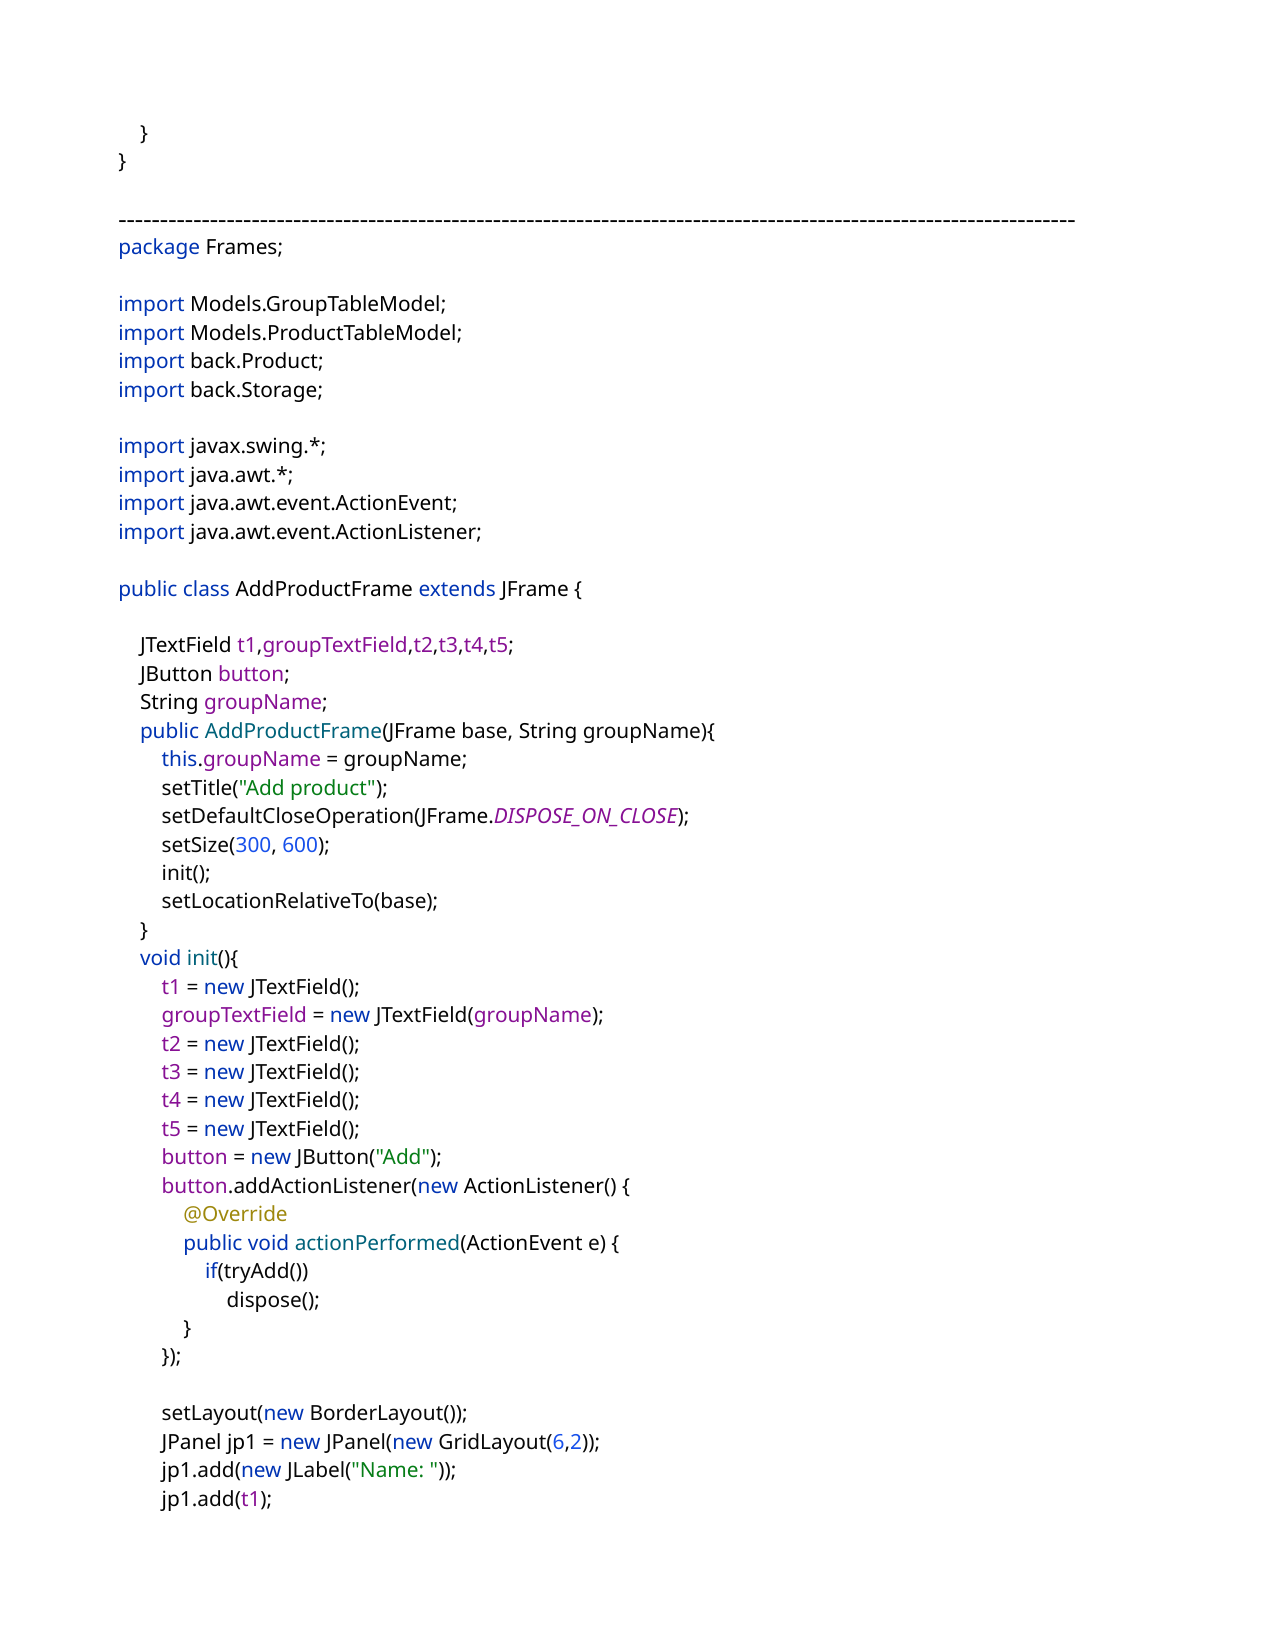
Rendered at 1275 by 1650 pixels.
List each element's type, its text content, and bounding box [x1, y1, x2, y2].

text ------------------------------------------------------------------------------------------------------------------- [118, 204, 1157, 232]
text package Frames; import Models.GroupTableModel; import Models.ProductTableModel; import back.Product; import back.Storage; import javax.swing.*; import java.awt.*; import java.awt.event.ActionEvent; import java.awt.event.ActionListener; public class AddProductFrame extends JFrame { JTextField t1,groupTextField,t2,t3,t4,t5; JButton button; String groupName; public AddProductFrame(JFrame base, String groupName){ this.groupName = groupName; setTitle("Add product"); setDefaultCloseOperation(JFrame.DISPOSE_ON_CLOSE); setSize(300, 600); init(); setLocationRelativeTo(base); } void init(){ t1 = new JTextField(); groupTextField = new JTextField(groupName); t2 = new JTextField(); t3 = new JTextField(); t4 = new JTextField(); t5 = new JTextField(); button = new JButton("Add"); button.addActionListener(new ActionListener() { @Override public void actionPerformed(ActionEvent e) { if(tryAdd()) dispose(); } }); setLayout(new BorderLayout()); JPanel jp1 = new JPanel(new GridLayout(6,2)); jp1.add(new JLabel("Name: ")); jp1.add(t1); [118, 232, 1157, 1512]
text } } [118, 118, 1157, 204]
